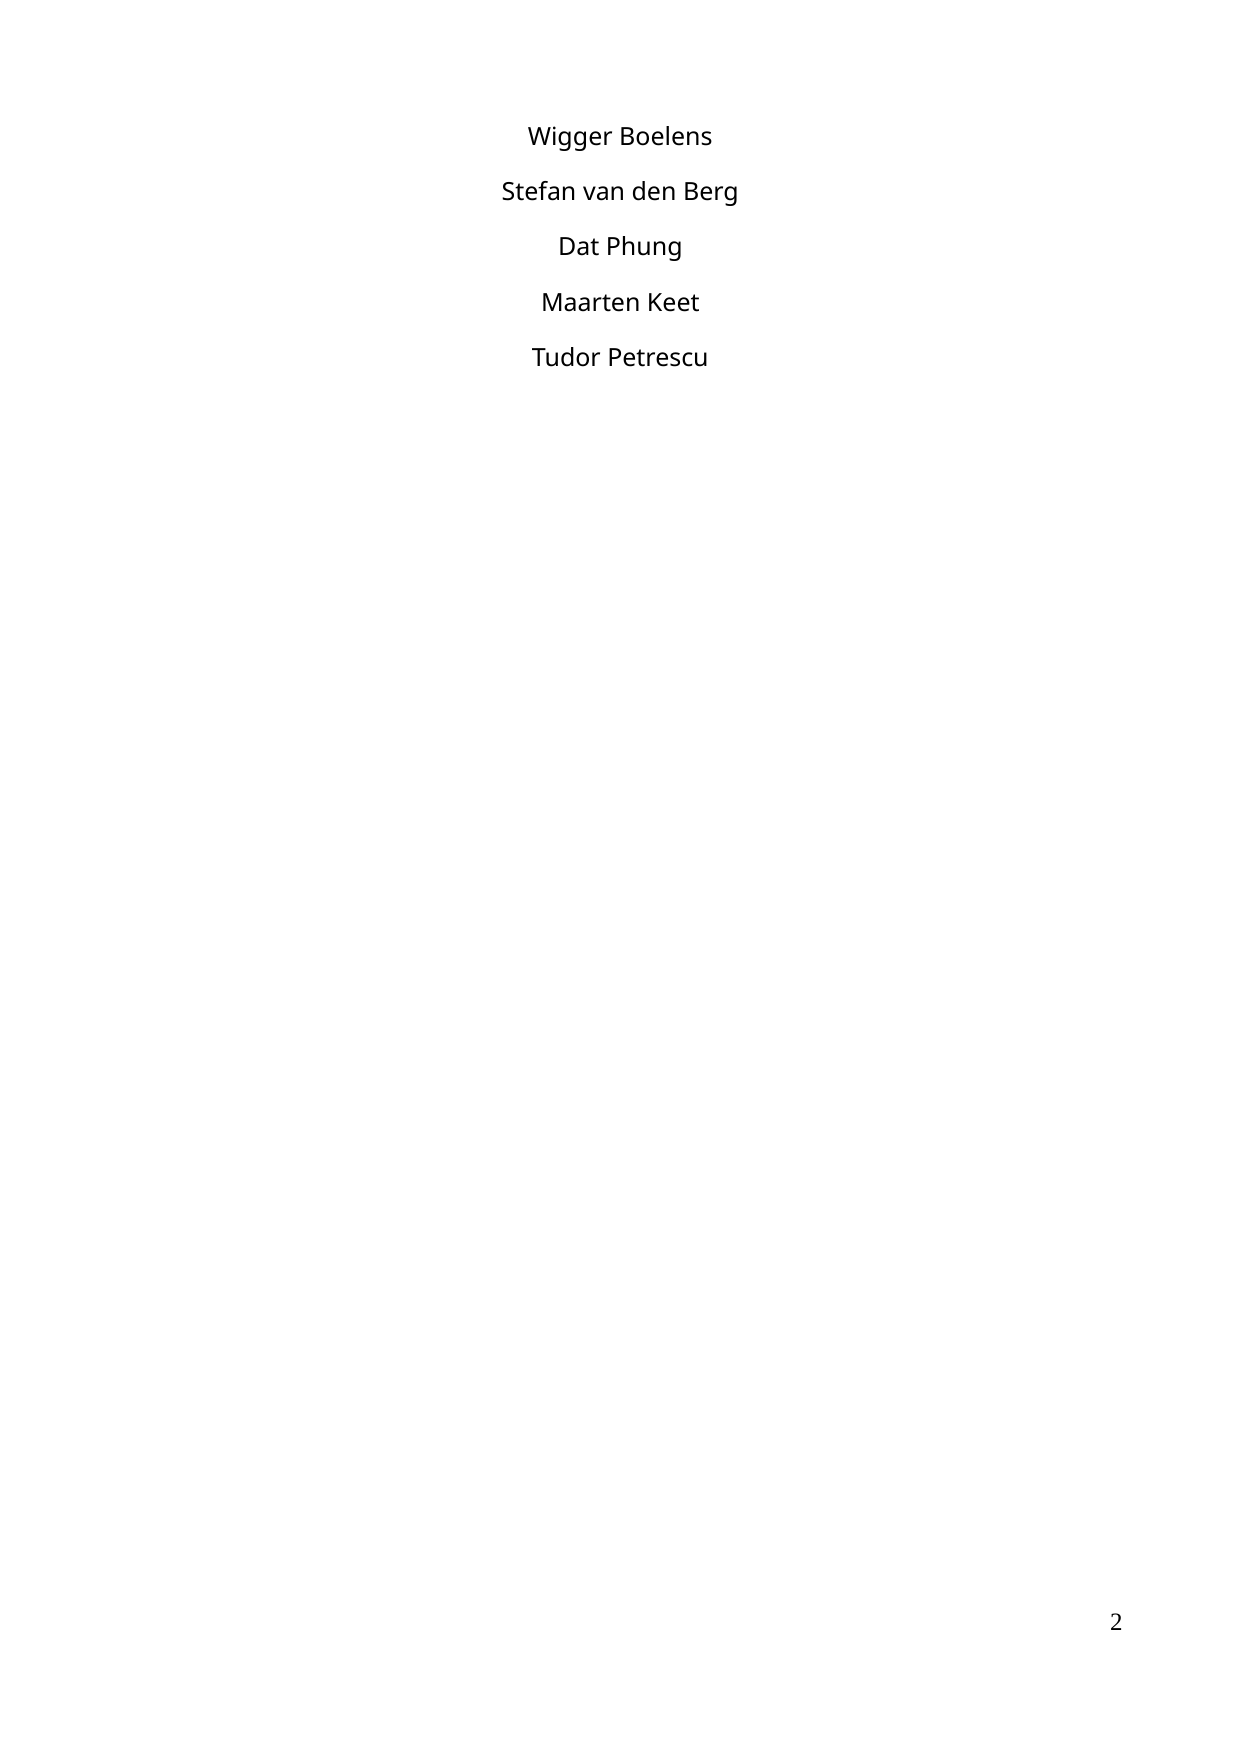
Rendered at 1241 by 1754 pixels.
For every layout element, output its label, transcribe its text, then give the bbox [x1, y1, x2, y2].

text Wigger Boelens [118, 118, 1122, 152]
text Maarten Keet [118, 284, 1122, 318]
text Dat Phung [118, 229, 1122, 263]
text Tudor Petrescu [118, 340, 1122, 374]
text Stefan van den Berg [118, 173, 1122, 208]
